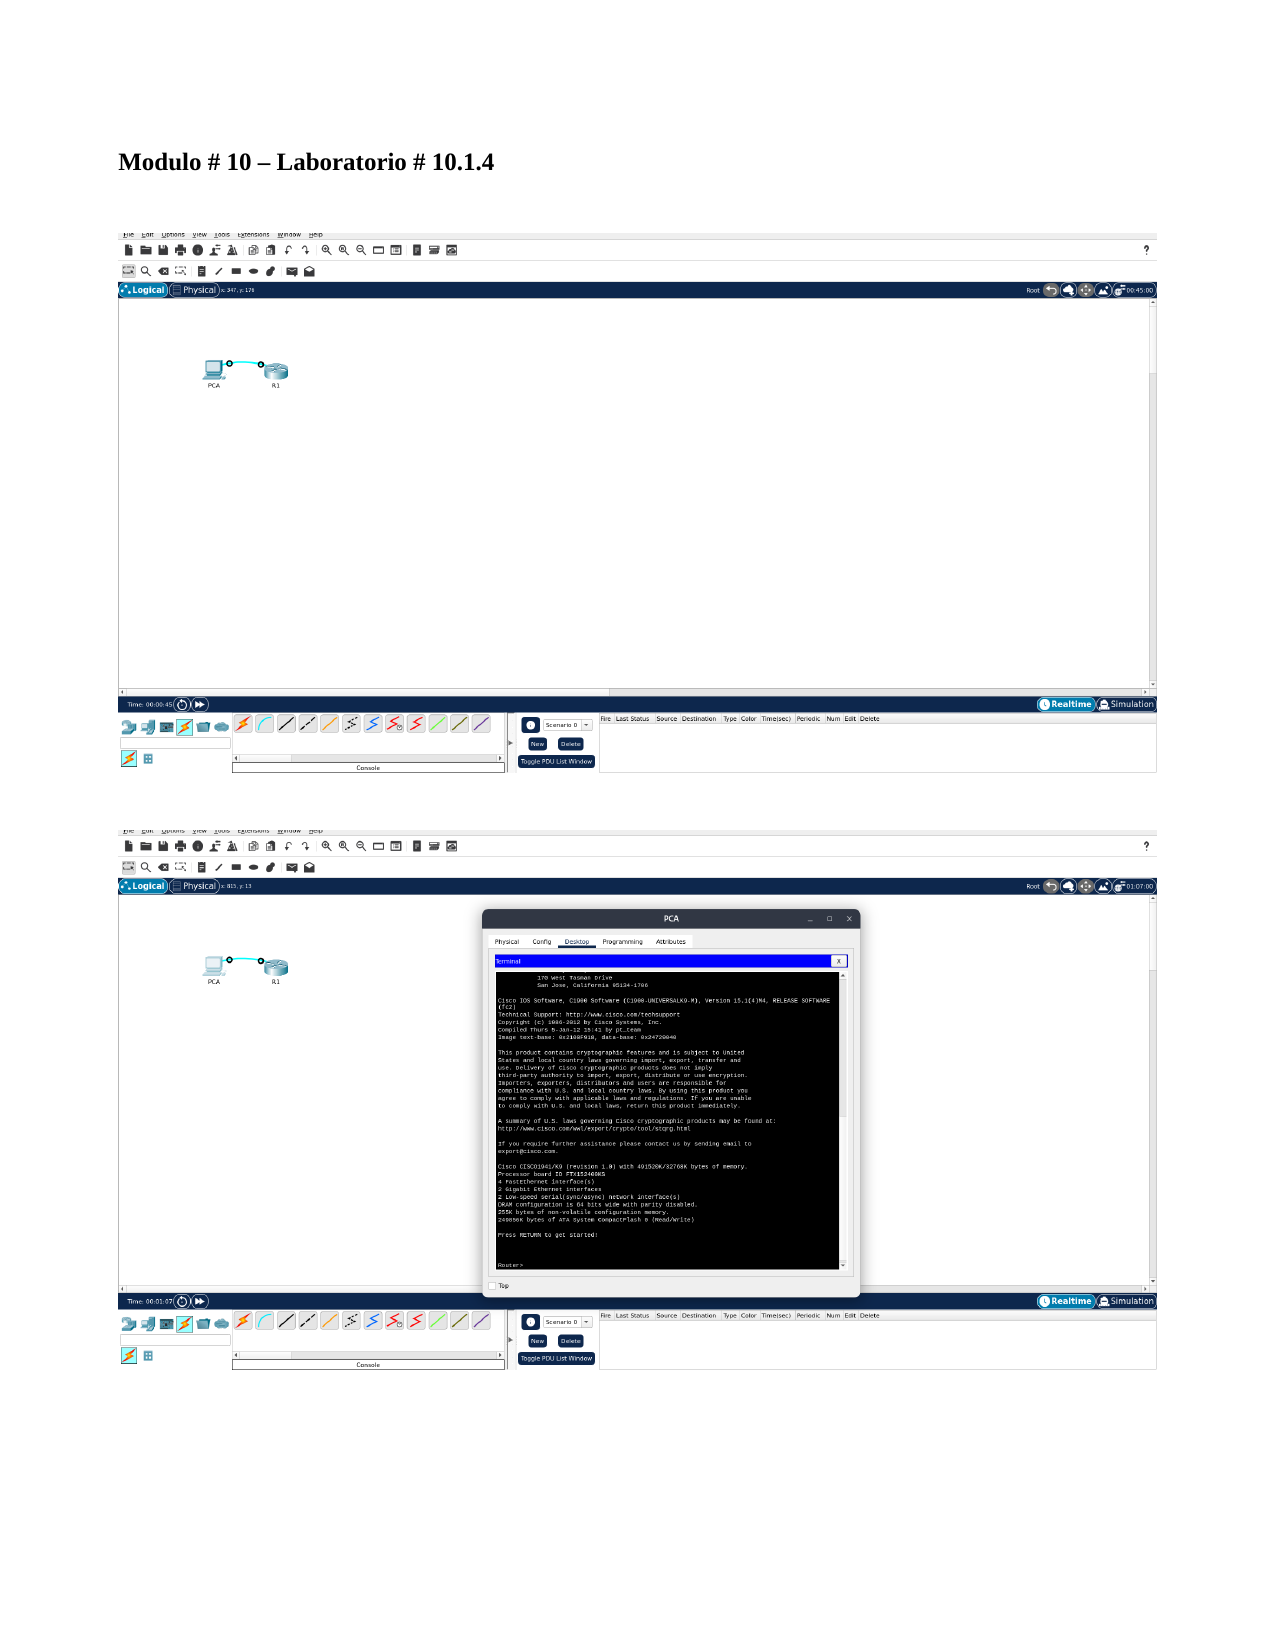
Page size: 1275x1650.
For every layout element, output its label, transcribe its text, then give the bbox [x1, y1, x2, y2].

picture [142, 883, 153, 890]
text Modulo # 10 – Laboratorio # 10.1.4 [118, 147, 1157, 176]
picture [118, 830, 1157, 1370]
picture [118, 233, 1157, 773]
picture [142, 287, 153, 294]
